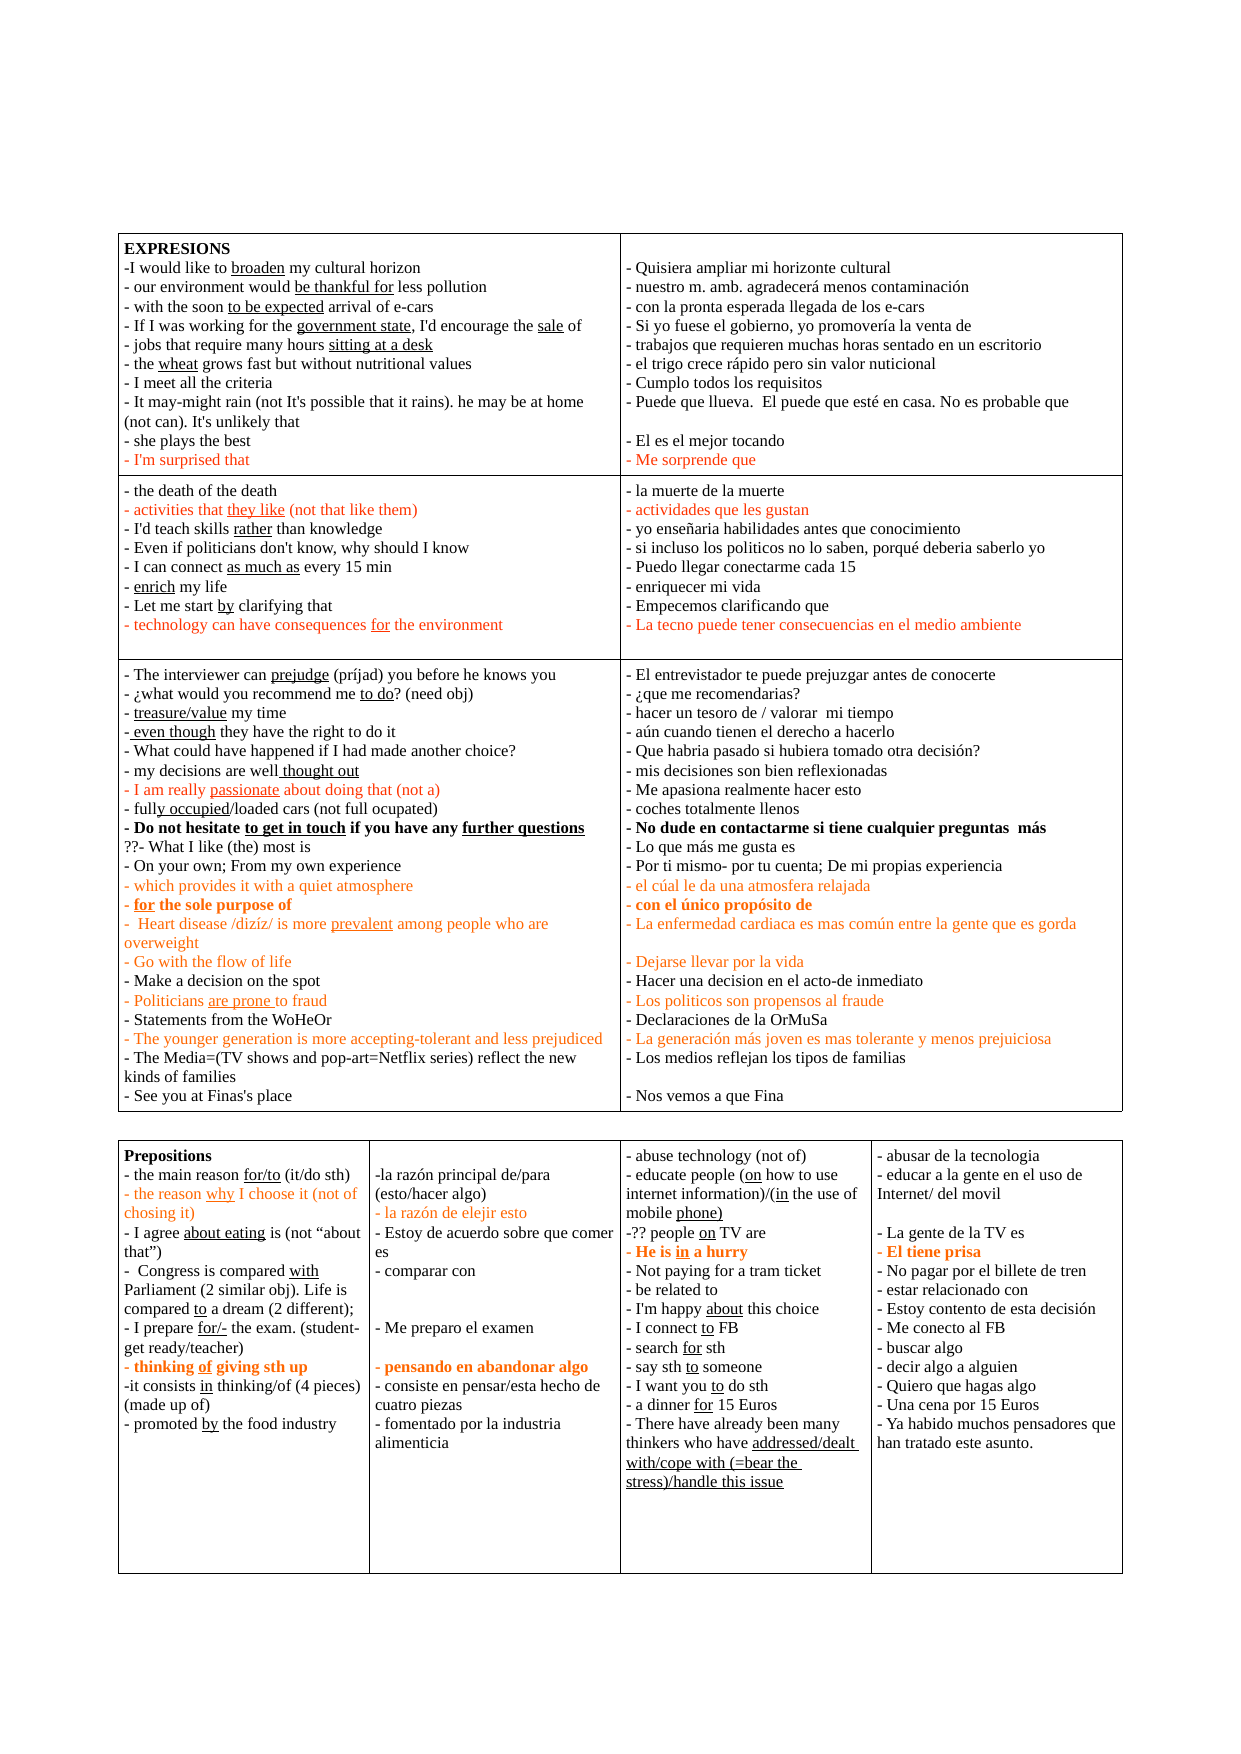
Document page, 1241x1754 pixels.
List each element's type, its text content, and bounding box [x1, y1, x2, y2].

table_cell - the death of the death - activities that they like (not that like them) - I'd teach skills rather than knowledge - Even if politicians don't know, why should I know - I can connect as much as every 15 min - enrich my life - Let me start by clarifying that - technology can have consequences for the environment [119, 476, 620, 659]
table_header -la razón principal de/para (esto/hacer algo) - la razón de elejir esto - Estoy de acuerdo sobre que comer es - comparar con - Me preparo el examen - pensando en abandonar algo - consiste en pensar/esta hecho de cuatro piezas - fomentado por la industria alimenticia [370, 1141, 620, 1573]
table_cell - El entrevistador te puede prejuzgar antes de conocerte - ¿que me recomendarias? - hacer un tesoro de / valorar mi tiempo - aún cuando tienen el derecho a hacerlo - Que habria pasado si hubiera tomado otra decisión? - mis decisiones son bien reflexionadas - Me apasiona realmente hacer esto - coches totalmente llenos - No dude en contactarme si tiene cualquier preguntas más - Lo que más me gusta es - Por ti mismo- por tu cuenta; De mi propias experiencia - el cúal le da una atmosfera relajada - con el único propósito de - La enfermedad cardiaca es mas común entre la gente que es gorda - Dejarse llevar por la vida - Hacer una decision en el acto-de inmediato - Los politicos son propensos al fraude - Declaraciones de la OrMuSa - La generación más joven es mas tolerante y menos prejuiciosa - Los medios reflejan los tipos de familias - Nos vemos a que Fina [621, 660, 1122, 1111]
table_cell - la muerte de la muerte - actividades que les gustan - yo enseñaria habilidades antes que conocimiento - si incluso los politicos no lo saben, porqué deberia saberlo yo - Puedo llegar conectarme cada 15 - enriquecer mi vida - Empecemos clarificando que - La tecno puede tener consecuencias en el medio ambiente [621, 476, 1122, 659]
table_cell - The interviewer can prejudge (príjad) you before he knows you - ¿what would you recommend me to do? (need obj) - treasure/value my time - even though they have the right to do it - What could have happened if I had made another choice? - my decisions are well thought out - I am really passionate about doing that (not a) - fully occupied/loaded cars (not full ocupated) - Do not hesitate to get in touch if you have any further questions ??- What I like (the) most is - On your own; From my own experience - which provides it with a quiet atmosphere - for the sole purpose of - Heart disease /dizíz/ is more prevalent among people who are overweight - Go with the flow of life - Make a decision on the spot - Politicians are prone to fraud - Statements from the WoHeOr - The younger generation is more accepting-tolerant and less prejudiced - The Media=(TV shows and pop-art=Netflix series) reflect the new kinds of families - See you at Finas's place [119, 660, 620, 1111]
table_header - abusar de la tecnologia - educar a la gente en el uso de Internet/ del movil - La gente de la TV es - El tiene prisa - No pagar por el billete de tren - estar relacionado con - Estoy contento de esta decisión - Me conecto al FB - buscar algo - decir algo a alguien - Quiero que hagas algo - Una cena por 15 Euros - Ya habido muchos pensadores que han tratado este asunto. [872, 1141, 1122, 1573]
table_header EXPRESIONS -I would like to broaden my cultural horizon - our environment would be thankful for less pollution - with the soon to be expected arrival of e-cars - If I was working for the government state, I'd encourage the sale of - jobs that require many hours sitting at a desk - the wheat grows fast but without nutritional values - I meet all the criteria - It may-might rain (not It's possible that it rains). he may be at home (not can). It's unlikely that - she plays the best - I'm surprised that [119, 234, 620, 475]
table_header - Quisiera ampliar mi horizonte cultural - nuestro m. amb. agradecerá menos contaminación - con la pronta esperada llegada de los e-cars - Si yo fuese el gobierno, yo promovería la venta de - trabajos que requieren muchas horas sentado en un escritorio - el trigo crece rápido pero sin valor nuticional - Cumplo todos los requisitos - Puede que llueva. El puede que esté en casa. No es probable que - El es el mejor tocando - Me sorprende que [621, 234, 1122, 475]
table_header - abuse technology (not of) - educate people (on how to use internet information)/(in the use of mobile phone) -?? people on TV are - He is in a hurry - Not paying for a tram ticket - be related to - I'm happy about this choice - I connect to FB - search for sth - say sth to someone - I want you to do sth - a dinner for 15 Euros - There have already been many thinkers who have addressed/dealt with/cope with (=bear the stress)/handle this issue [621, 1141, 871, 1573]
table_header Prepositions - the main reason for/to (it/do sth) - the reason why I choose it (not of chosing it) - I agree about eating is (not “about that”) - Congress is compared with Parliament (2 similar obj). Life is compared to a dream (2 different); - I prepare for/- the exam. (student-get ready/teacher) - thinking of giving sth up -it consists in thinking/of (4 pieces) (made up of) - promoted by the food industry [119, 1141, 369, 1573]
